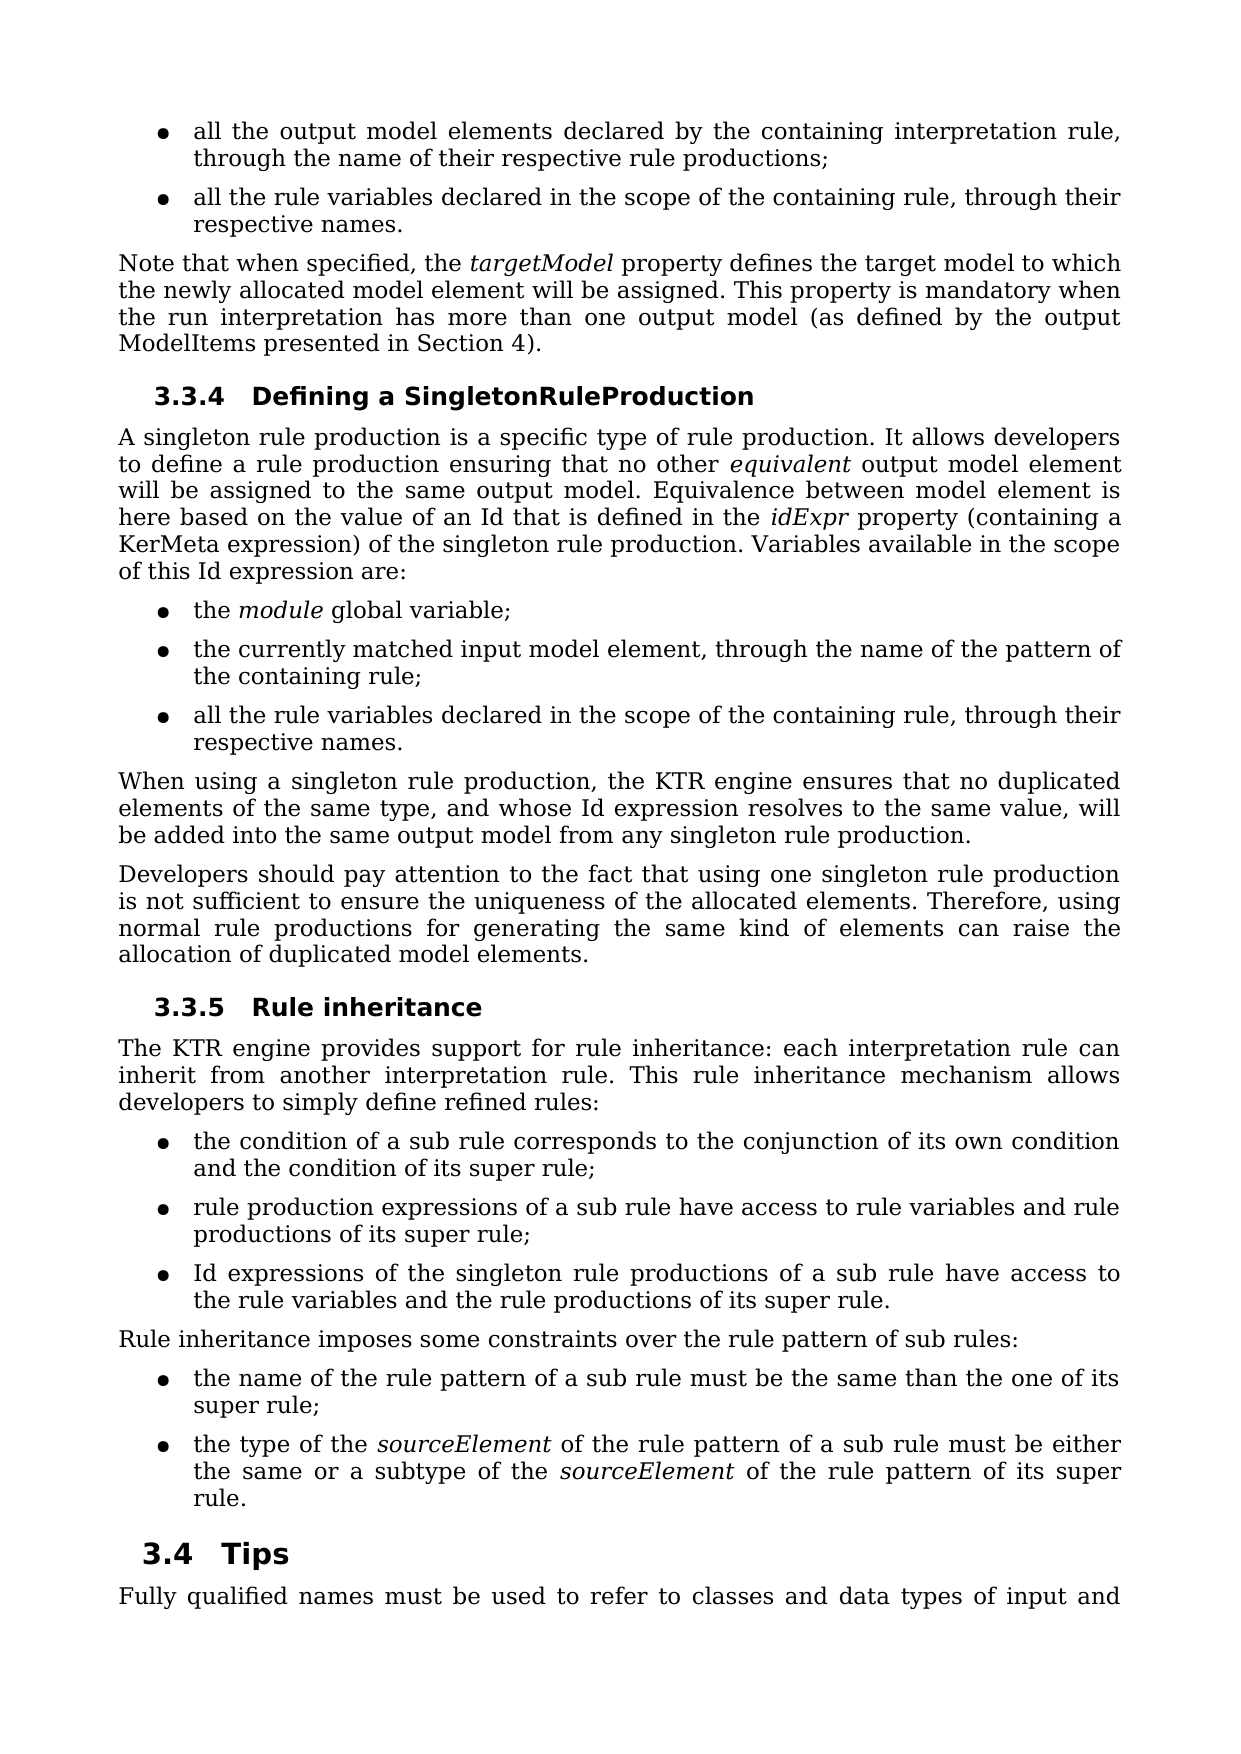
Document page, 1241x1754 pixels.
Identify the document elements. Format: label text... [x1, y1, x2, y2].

text Note that when specified, the targetModel property defines the target model to which the newly allocated model element will be assigned. This property is mandatory when the run interpretation has more than one output model (as defined by the output ModelItems presented in Section 4). [118, 250, 1122, 357]
list all the rule variables declared in the scope of the containing rule, through their respective names. [156, 184, 1122, 238]
list all the rule variables declared in the scope of the containing rule, through their respective names. [156, 702, 1122, 756]
subtitle Tips [142, 1537, 1122, 1571]
list the name of the rule pattern of a sub rule must be the same than the one of its super rule; [156, 1365, 1122, 1419]
list the condition of a sub rule corresponds to the conjunction of its own condition and the condition of its super rule; [156, 1128, 1122, 1182]
text Fully qualified names must be used to refer to classes and data types of input and [118, 1583, 1122, 1610]
list all the output model elements declared by the containing interpretation rule, through the name of their respective rule productions; [156, 118, 1122, 172]
list the module global variable; [156, 597, 1122, 624]
list Id expressions of the singleton rule productions of a sub rule have access to the rule variables and the rule productions of its super rule. [156, 1260, 1122, 1314]
text A singleton rule production is a specific type of rule production. It allows developers to define a rule production ensuring that no other equivalent output model element will be assigned to the same output model. Equivalence between model element is here based on the value of an Id that is defined in the idExpr property (containing a KerMeta expression) of the singleton rule production. Variables available in the scope of this Id expression are: [118, 424, 1122, 585]
list rule production expressions of a sub rule have access to rule variables and rule productions of its super rule; [156, 1194, 1122, 1248]
subtitle Rule inheritance [153, 993, 1122, 1023]
subtitle Defining a SingletonRuleProduction [153, 382, 1122, 412]
list the currently matched input model element, through the name of the pattern of the containing rule; [156, 636, 1122, 690]
text Developers should pay attention to the fact that using one singleton rule production is not sufficient to ensure the uniqueness of the allocated elements. Therefore, using normal rule productions for generating the same kind of elements can raise the allocation of duplicated model elements. [118, 861, 1122, 968]
text When using a singleton rule production, the KTR engine ensures that no duplicated elements of the same type, and whose Id expression resolves to the same value, will be added into the same output model from any singleton rule production. [118, 768, 1122, 849]
text The KTR engine provides support for rule inheritance: each interpretation rule can inherit from another interpretation rule. This rule inheritance mechanism allows developers to simply define refined rules: [118, 1035, 1122, 1116]
list the type of the sourceElement of the rule pattern of a sub rule must be either the same or a subtype of the sourceElement of the rule pattern of its super rule. [156, 1431, 1122, 1512]
text Rule inheritance imposes some constraints over the rule pattern of sub rules: [118, 1326, 1122, 1353]
